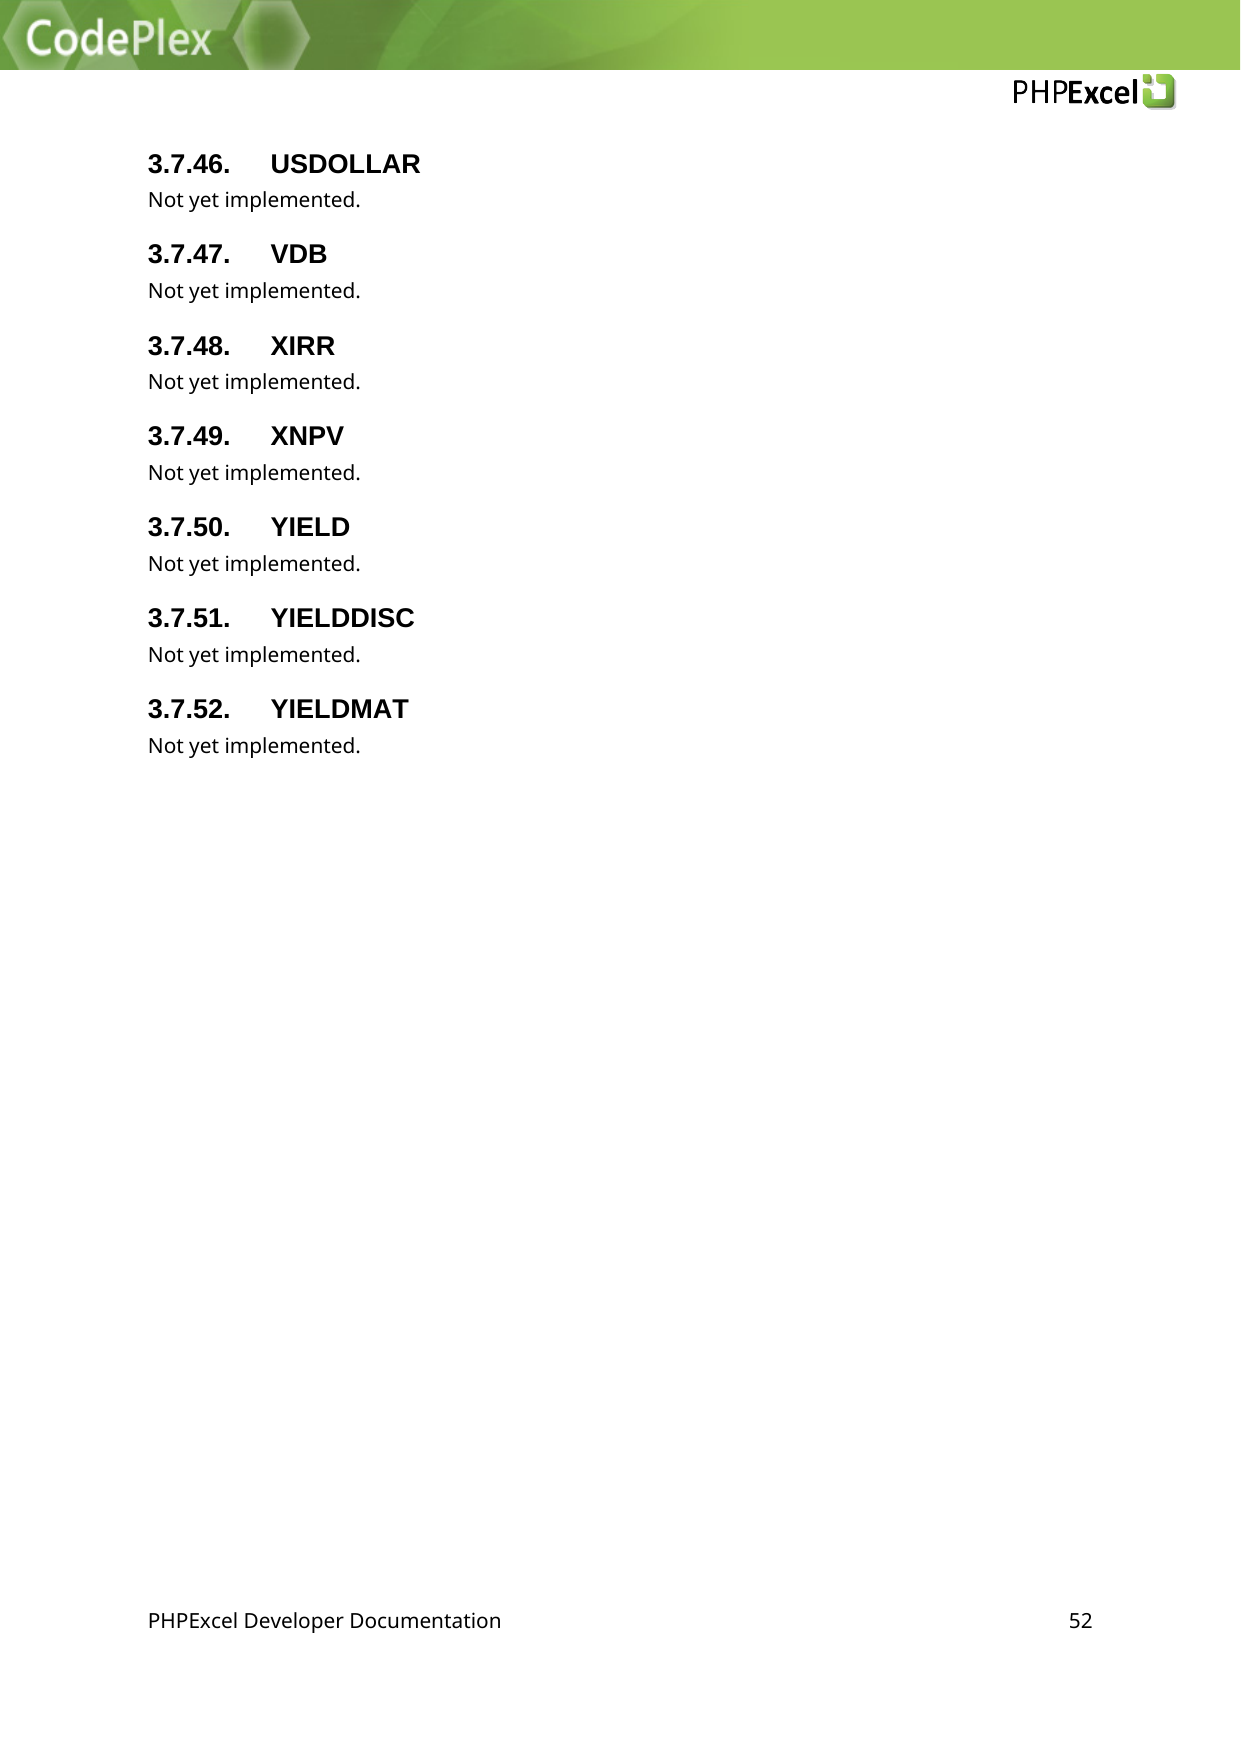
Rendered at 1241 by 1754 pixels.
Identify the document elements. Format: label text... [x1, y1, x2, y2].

text Not yet implemented. [148, 549, 1093, 577]
text Not yet implemented. [148, 367, 1093, 395]
subtitle XIRR [148, 329, 1093, 361]
text Not yet implemented. [148, 185, 1093, 213]
subtitle XNPV [148, 420, 1093, 452]
subtitle YIELD [148, 511, 1093, 543]
subtitle YIELDDISC [148, 602, 1093, 633]
subtitle USDOLLAR [148, 148, 1093, 179]
text Not yet implemented. [148, 276, 1093, 304]
text Not yet implemented. [148, 458, 1093, 486]
text Not yet implemented. [148, 731, 1093, 759]
subtitle VDB [148, 238, 1093, 270]
text Not yet implemented. [148, 640, 1093, 668]
subtitle YIELDMAT [148, 693, 1093, 724]
